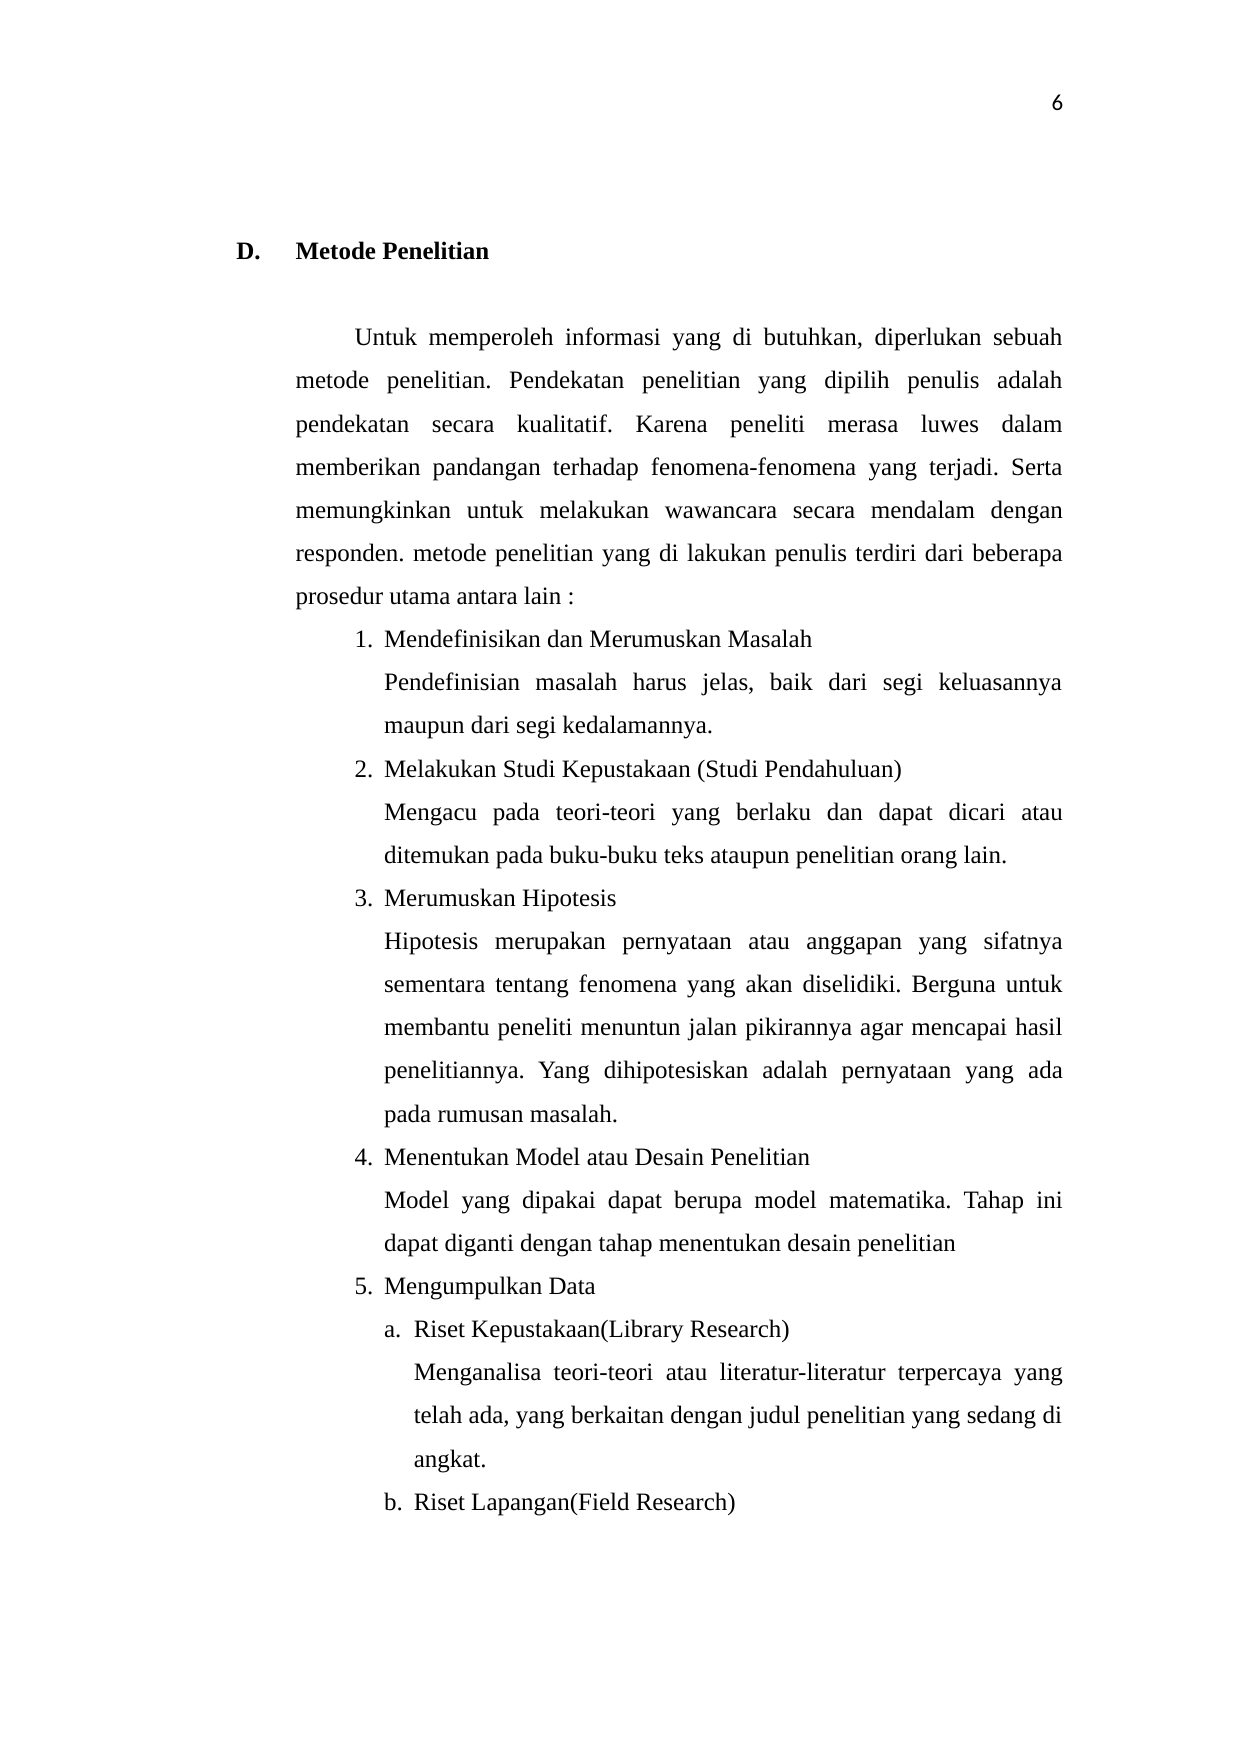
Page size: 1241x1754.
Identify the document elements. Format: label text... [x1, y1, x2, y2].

text Mengacu pada teori-teori yang berlaku dan dapat dicari atau ditemukan pada buku-buku teks ataupun penelitian orang lain. [384, 797, 1063, 869]
list Mengumpulkan Data [354, 1271, 1063, 1300]
list Untuk memperoleh informasi yang di butuhkan, diperlukan sebuah metode penelitian. Pendekatan penelitian yang dipilih penulis adalah pendekatan secara kualitatif. Karena peneliti merasa luwes dalam memberikan pandangan terhadap fenomena-fenomena yang terjadi. Serta memungkinkan untuk melakukan wawancara secara mendalam dengan responden. metode penelitian yang di lakukan penulis terdiri dari beberapa prosedur utama antara lain : [295, 322, 1063, 610]
list Riset Lapangan(Field Research) [384, 1487, 1063, 1516]
list Mendefinisikan dan Merumuskan Masalah [354, 624, 1063, 653]
text Model yang dipakai dapat berupa model matematika. Tahap ini dapat diganti dengan tahap menentukan desain penelitian [384, 1185, 1063, 1257]
text Pendefinisian masalah harus jelas, baik dari segi keluasannya maupun dari segi kedalamannya. [384, 667, 1063, 739]
list Riset Kepustakaan(Library Research) [384, 1314, 1063, 1343]
list Menentukan Model atau Desain Penelitian [354, 1142, 1063, 1171]
text Hipotesis merupakan pernyataan atau anggapan yang sifatnya sementara tentang fenomena yang akan diselidiki. Berguna untuk membantu peneliti menuntun jalan pikirannya agar mencapai hasil penelitiannya. Yang dihipotesiskan adalah pernyataan yang ada pada rumusan masalah. [384, 926, 1063, 1127]
list Melakukan Studi Kepustakaan (Studi Pendahuluan) [354, 754, 1063, 782]
list Merumuskan Hipotesis [354, 883, 1063, 912]
list Metode Penelitian [236, 236, 1063, 265]
list Menganalisa teori-teori atau literatur-literatur terpercaya yang telah ada, yang berkaitan dengan judul penelitian yang sedang di angkat. [413, 1357, 1063, 1472]
